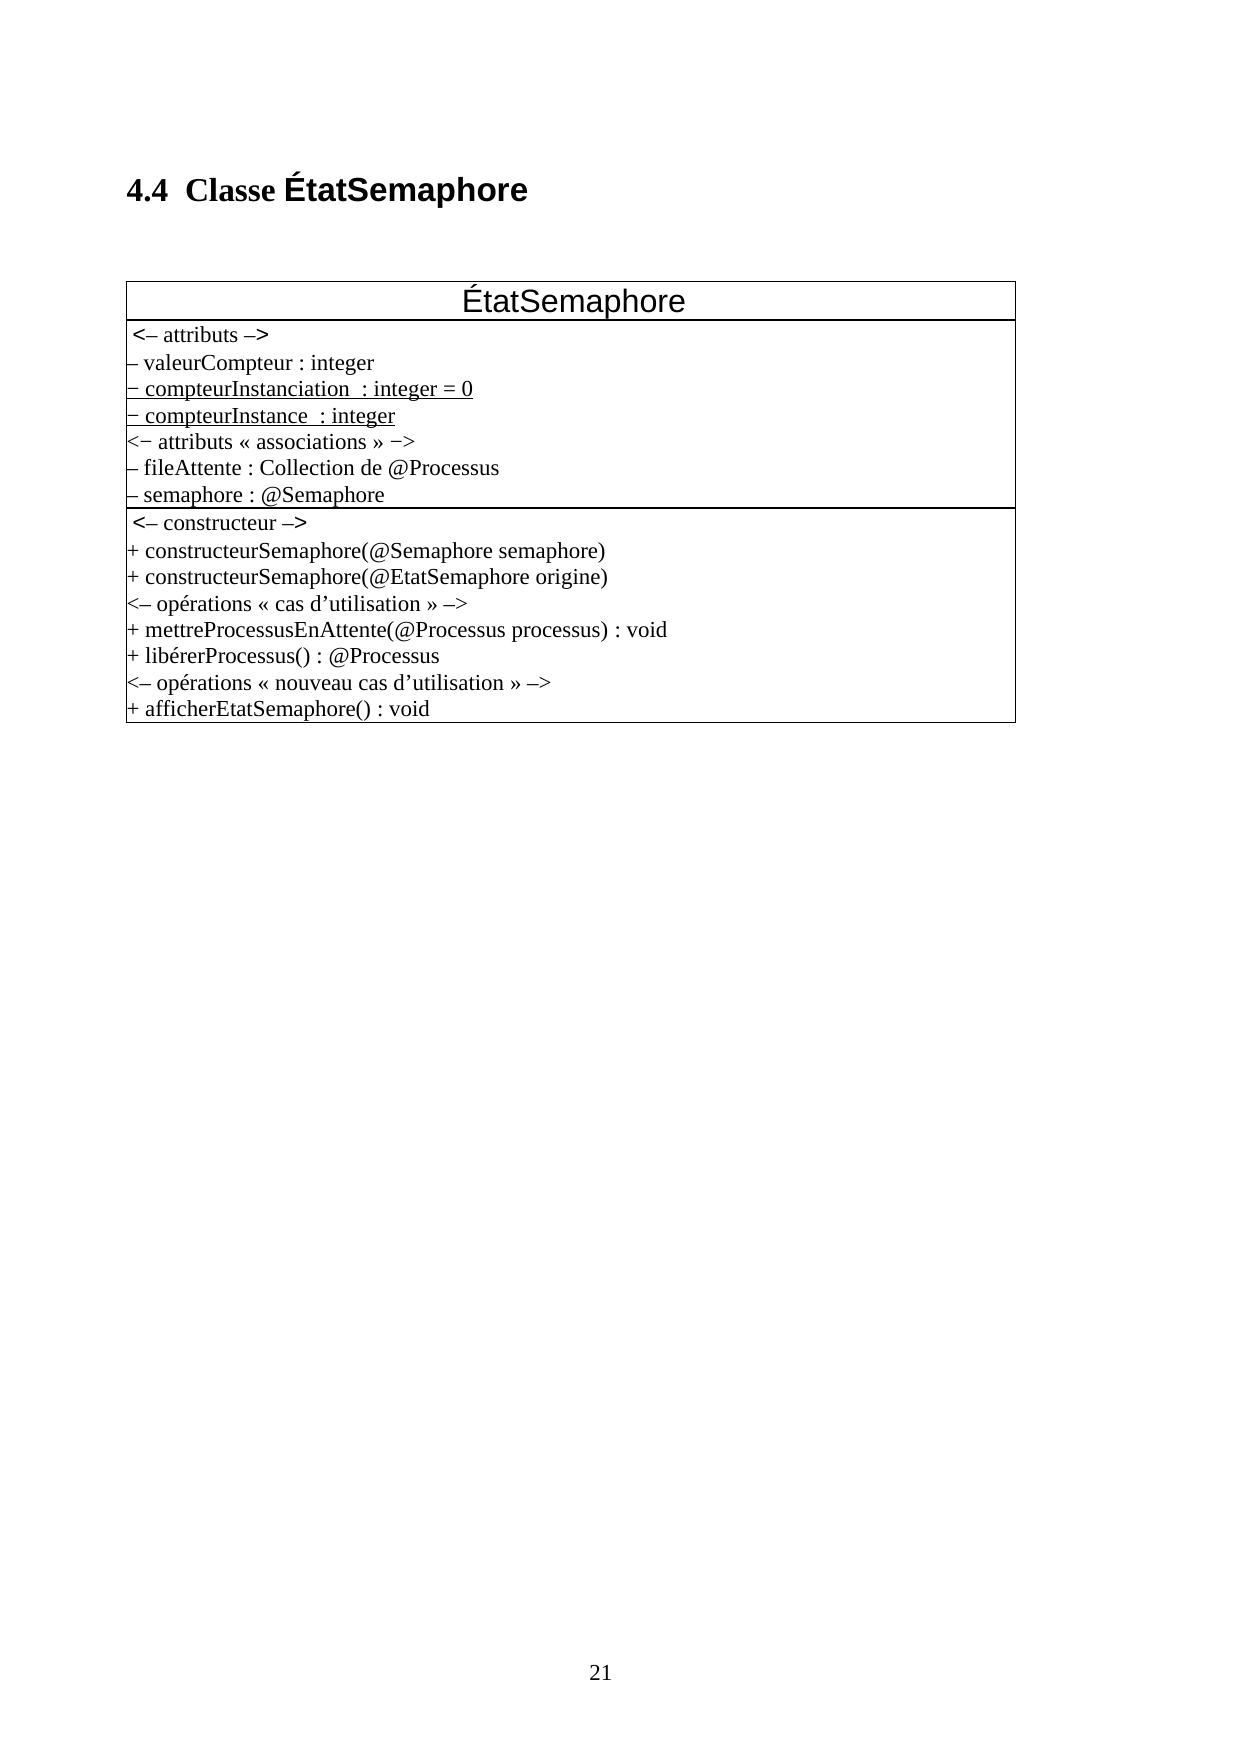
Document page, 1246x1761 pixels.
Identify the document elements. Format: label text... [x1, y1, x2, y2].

table_cell – fileAttente : Collection de @Processus [127, 454, 1015, 481]
table_cell + constructeurSemaphore(@EtatSemaphore origine) [127, 563, 1015, 589]
table_cell – valeurCompteur : integer [127, 349, 1015, 375]
table_cell + libérerProcessus() : @Processus [127, 642, 1015, 669]
table_cell <– opérations « nouveau cas d’utilisation » –> [127, 669, 1015, 695]
table_cell <– attributs –> [127, 321, 1015, 349]
table_cell <– opérations « cas d’utilisation » –> [127, 590, 1015, 616]
table_cell <– constructeur –> [127, 509, 1015, 537]
table_cell − compteurInstance : integer [127, 402, 1015, 428]
table_header ÉtatSemaphore [127, 282, 1015, 319]
table_cell + afficherEtatSemaphore() : void [127, 695, 1015, 721]
table_cell − compteurInstanciation : integer = 0 [127, 375, 1015, 402]
subtitle 4.4 Classe ÉtatSemaphore [126, 170, 1075, 209]
table_cell + mettreProcessusEnAttente(@Processus processus) : void [127, 616, 1015, 642]
table_cell + constructeurSemaphore(@Semaphore semaphore) [127, 537, 1015, 563]
table_cell <− attributs « associations » −> [127, 428, 1015, 454]
table_cell – semaphore : @Semaphore [127, 481, 1015, 507]
